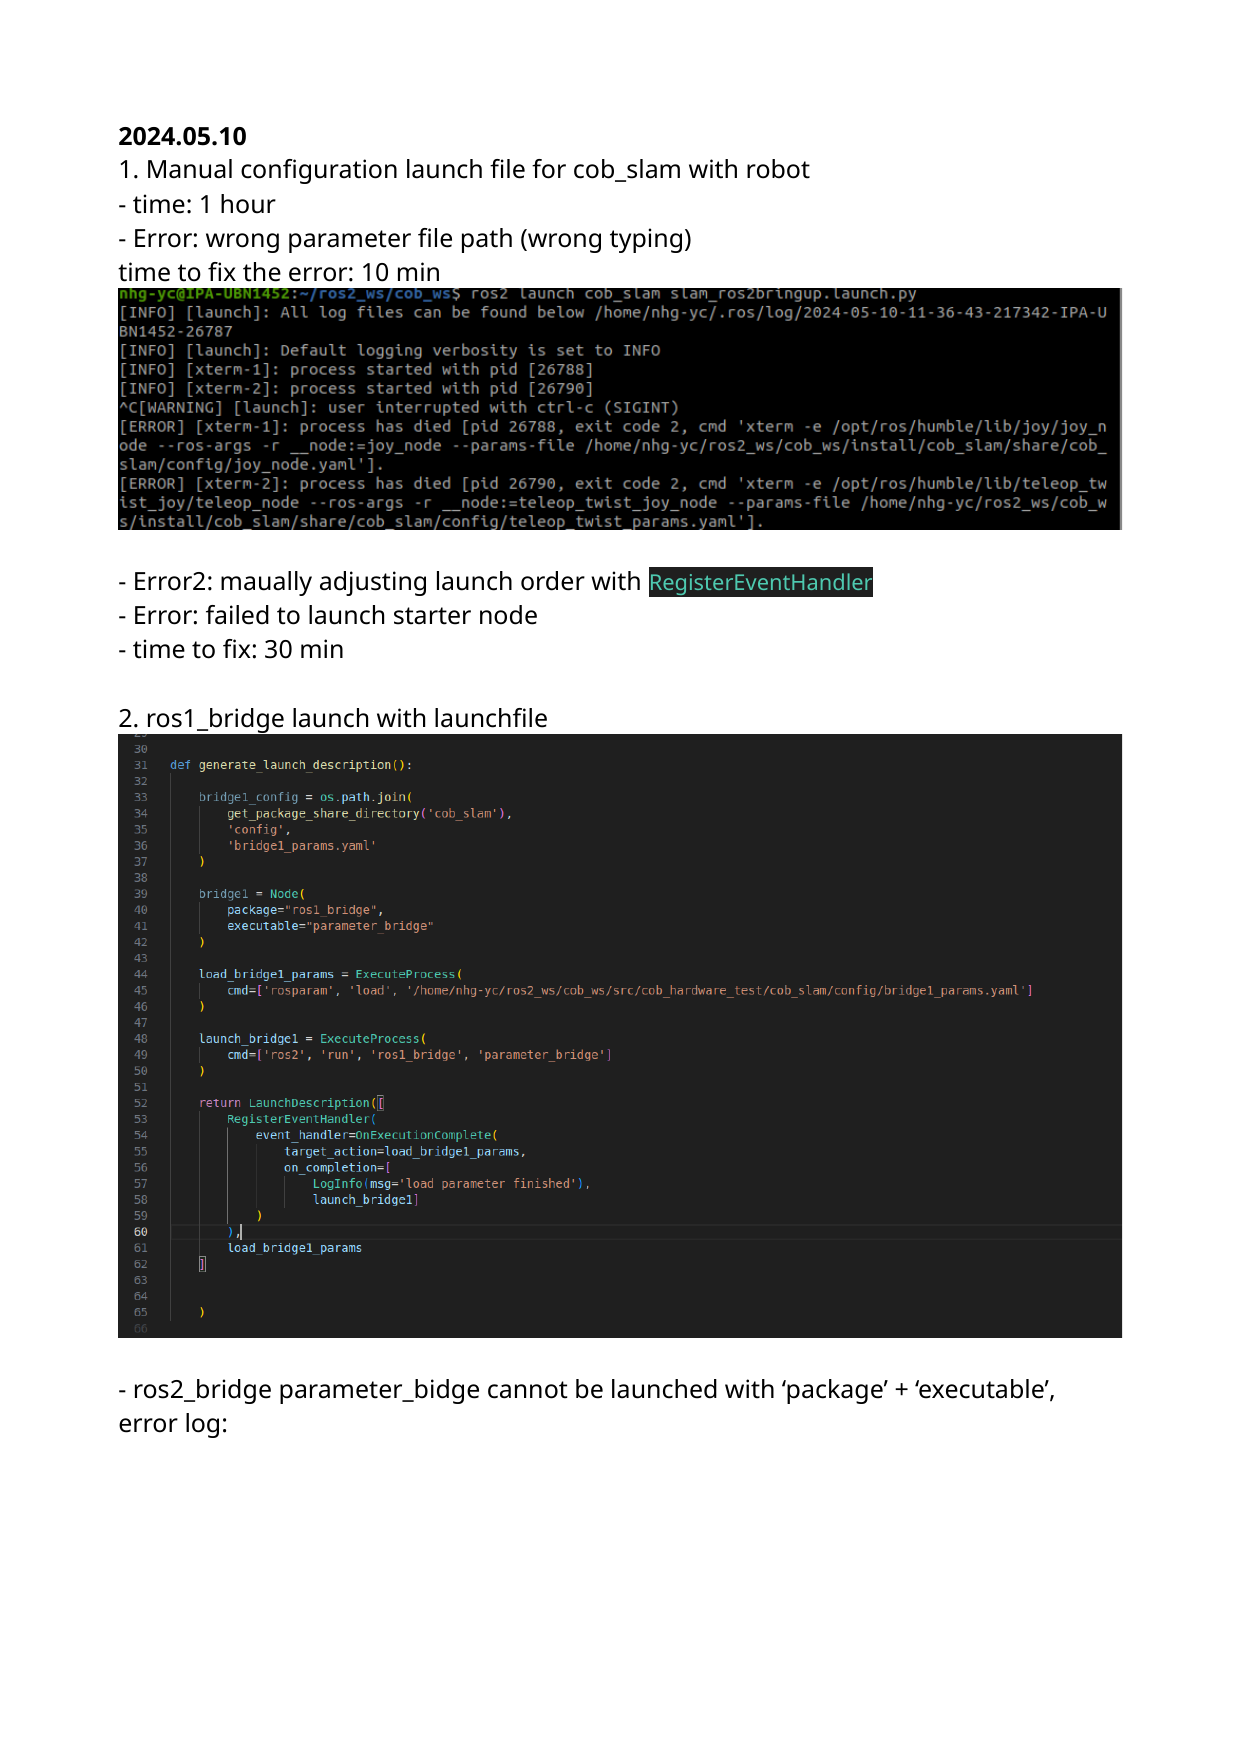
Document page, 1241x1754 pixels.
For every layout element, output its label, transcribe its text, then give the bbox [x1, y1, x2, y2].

text - Error2: maually adjusting launch order with RegisterEventHandler [118, 564, 1122, 598]
text - time: 1 hour [118, 186, 1122, 220]
text - Error: failed to launch starter node [118, 598, 1122, 632]
text - Error: wrong parameter file path (wrong typing) [118, 220, 1122, 254]
text 2. ros1_bridge launch with launchfile [118, 700, 1122, 734]
text - time to fix: 30 min [118, 632, 1122, 666]
text time to fix the error: 10 min [118, 254, 1122, 288]
text 1. Manual configuration launch file for cob_slam with robot [118, 152, 1122, 186]
text - ros2_bridge parameter_bidge cannot be launched with ‘package’ + ‘executable’, error log: [118, 1371, 1122, 1439]
text 2024.05.10 [118, 118, 1122, 152]
